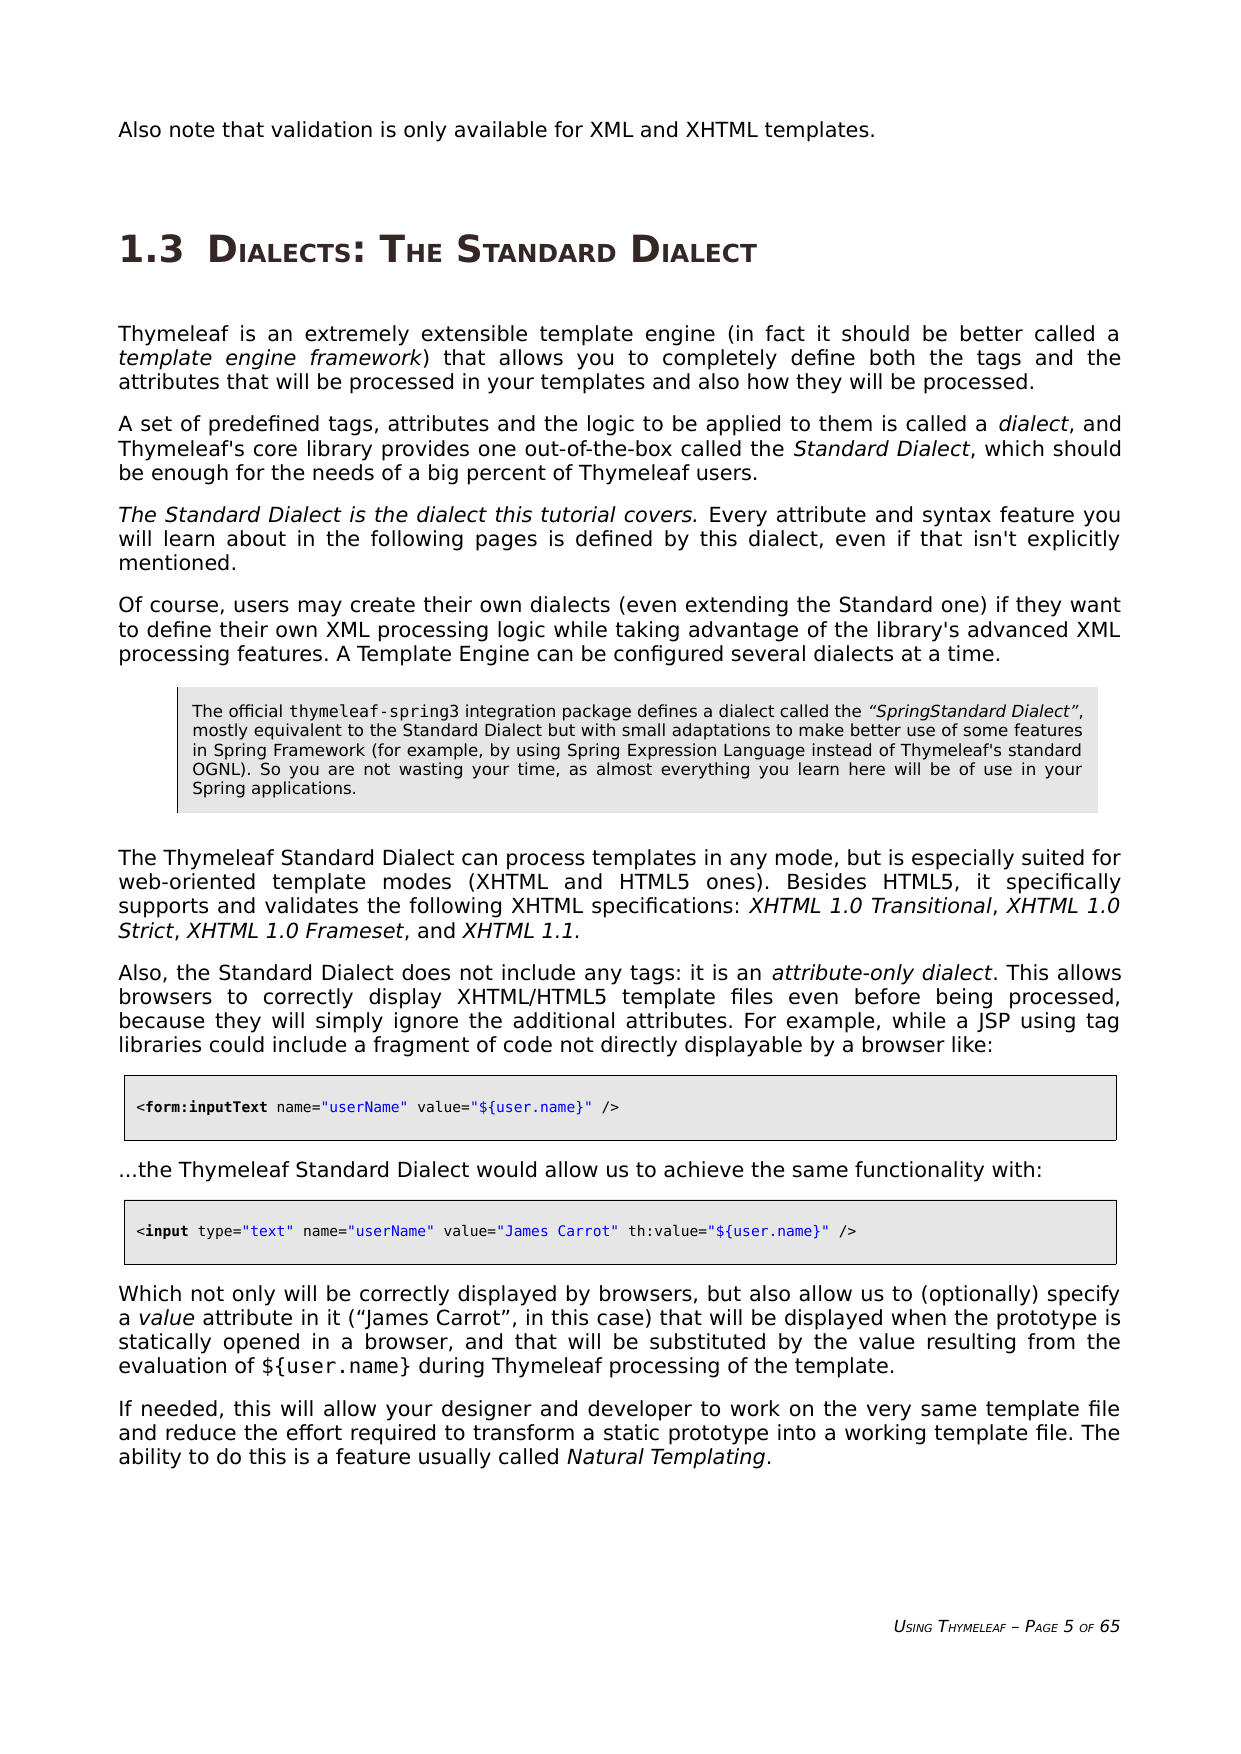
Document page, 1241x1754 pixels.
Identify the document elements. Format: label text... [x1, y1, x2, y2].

text Of course, users may create their own dialects (even extending the Standard one) if they want to define their own XML processing logic while taking advantage of the library's advanced XML processing features. A Template Engine can be configured several dialects at a time. [118, 593, 1122, 666]
text Also, the Standard Dialect does not include any tags: it is an attribute-only dialect. This allows browsers to correctly display XHTML/HTML5 template files even before being processed, because they will simply ignore the additional attributes. For example, while a JSP using tag libraries could include a fragment of code not directly displayable by a browser like: [118, 961, 1122, 1058]
text ...the Thymeleaf Standard Dialect would allow us to achieve the same functionality with: [118, 1158, 1122, 1182]
text The Thymeleaf Standard Dialect can process templates in any mode, but is especially suited for web-oriented template modes (XHTML and HTML5 ones). Besides HTML5, it specifically supports and validates the following XHTML specifications: XHTML 1.0 Transitional, XHTML 1.0 Strict, XHTML 1.0 Frameset, and XHTML 1.1. [118, 846, 1122, 943]
text The official thymeleaf-spring3 integration package defines a dialect called the “SpringStandard Dialect”, mostly equivalent to the Standard Dialect but with small adaptations to make better use of some features in Spring Framework (for example, by using Spring Expression Language instead of Thymeleaf's standard OGNL). So you are not wasting your time, as almost everything you learn here will be of use in your Spring applications. [178, 687, 1098, 813]
text The Standard Dialect is the dialect this tutorial covers. Every attribute and syntax feature you will learn about in the following pages is defined by this dialect, even if that isn't explicitly mentioned. [118, 503, 1122, 576]
text Which not only will be correctly displayed by browsers, but also allow us to (optionally) specify a value attribute in it (“James Carrot”, in this case) that will be displayed when the prototype is statically opened in a browser, and that will be substituted by the value resulting from the evaluation of ${user.name} during Thymeleaf processing of the template. [118, 1282, 1122, 1379]
subtitle Dialects: The Standard Dialect [118, 228, 1122, 272]
text <form:inputText name="userName" value="${user.name}" /> [125, 1076, 1116, 1140]
text Also note that validation is only available for XML and XHTML templates. [118, 118, 1122, 142]
text If needed, this will allow your designer and developer to work on the very same template file and reduce the effort required to transform a static prototype into a working template file. The ability to do this is a feature usually called Natural Templating. [118, 1397, 1122, 1469]
text <input type="text" name="userName" value="James Carrot" th:value="${user.name}" /> [125, 1201, 1116, 1264]
text Thymeleaf is an extremely extensible template engine (in fact it should be better called a template engine framework) that allows you to completely define both the tags and the attributes that will be processed in your templates and also how they will be processed. [118, 322, 1122, 395]
text A set of predefined tags, attributes and the logic to be applied to them is called a dialect, and Thymeleaf's core library provides one out-of-the-box called the Standard Dialect, which should be enough for the needs of a big percent of Thymeleaf users. [118, 412, 1122, 485]
